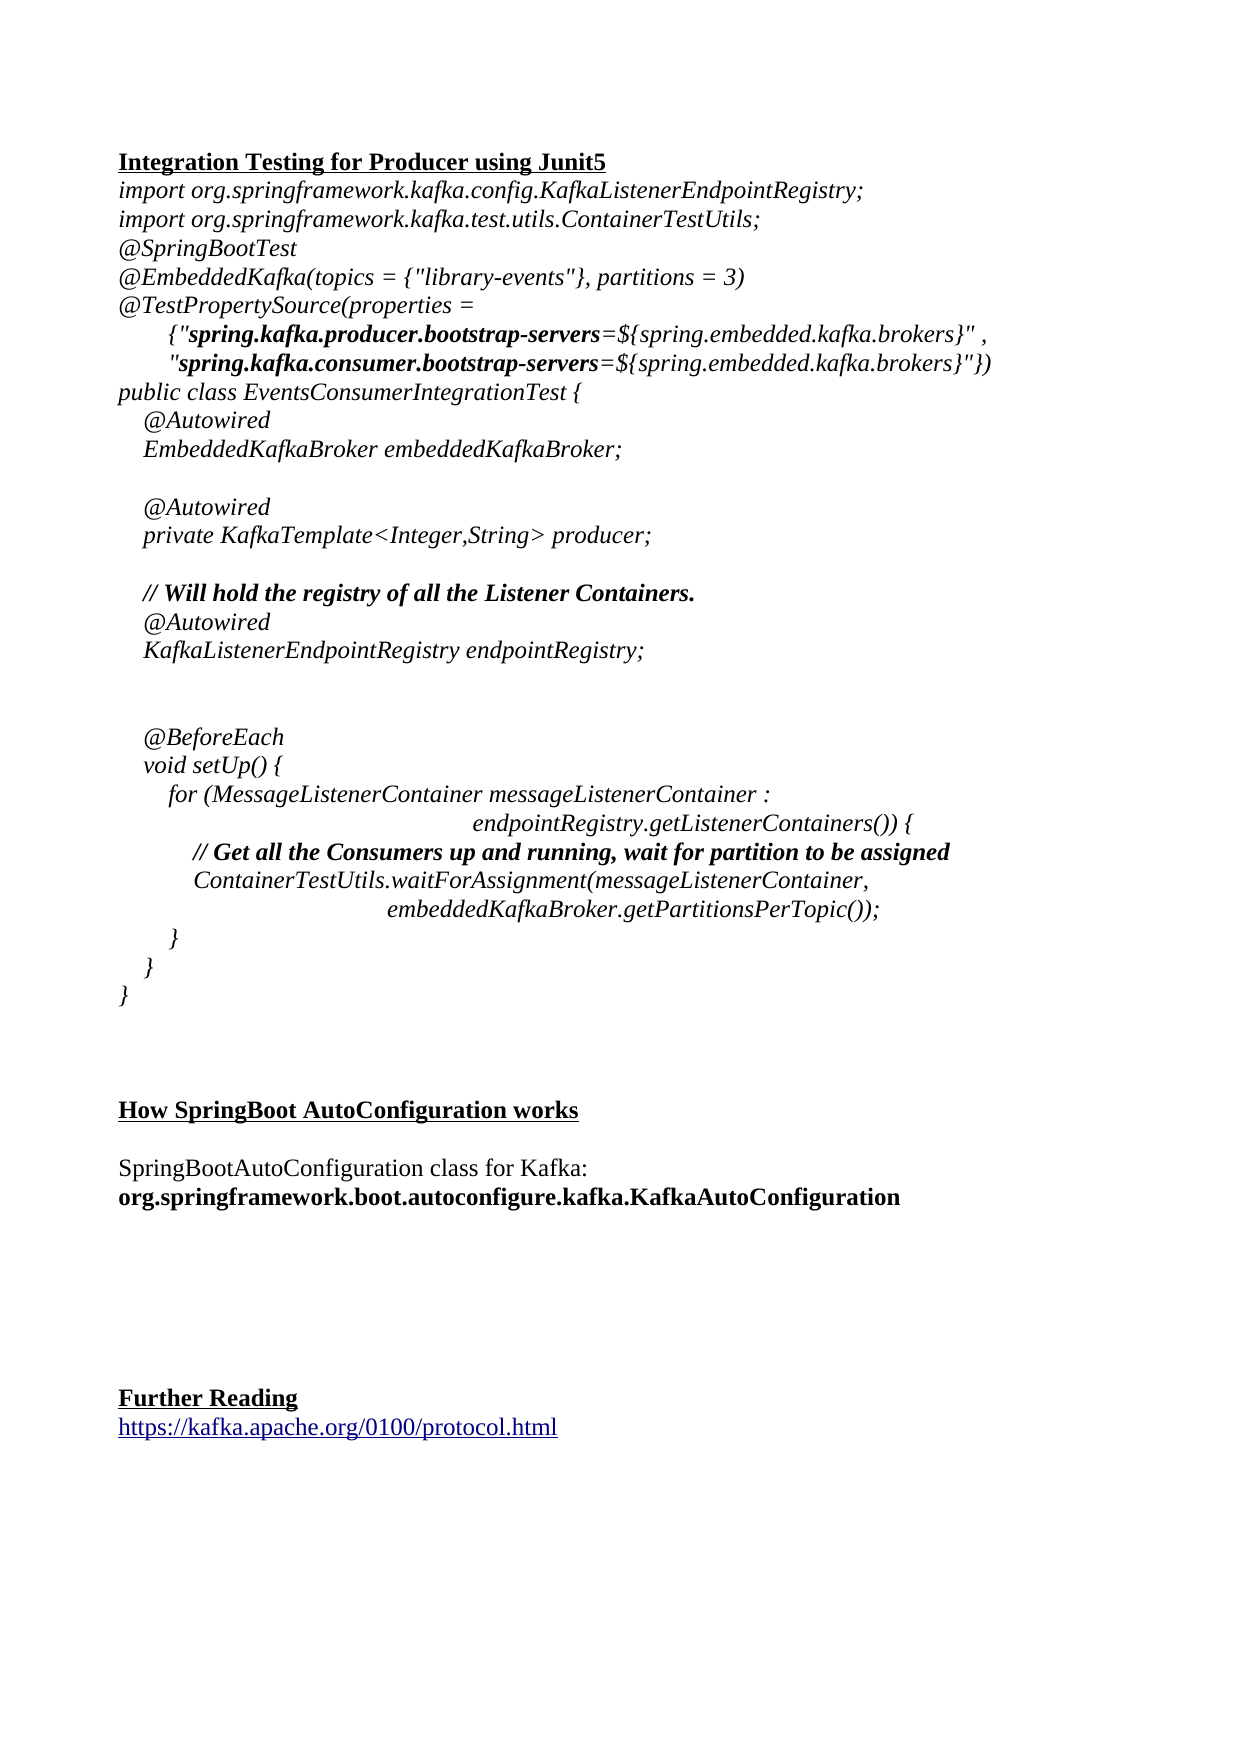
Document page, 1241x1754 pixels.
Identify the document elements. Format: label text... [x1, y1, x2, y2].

text Further Reading [118, 1383, 1122, 1412]
text @SpringBootTest [118, 233, 1122, 262]
text https://kafka.apache.org/0100/protocol.html [118, 1412, 1122, 1441]
text org.springframework.boot.autoconfigure.kafka.KafkaAutoConfiguration [118, 1182, 1122, 1211]
text @TestPropertySource(properties = [118, 291, 1122, 319]
text SpringBootAutoConfiguration class for Kafka: [118, 1153, 1122, 1182]
text EmbeddedKafkaBroker embeddedKafkaBroker; [118, 434, 1122, 463]
text } [118, 981, 1122, 1009]
text Integration Testing for Producer using Junit5 [118, 147, 1122, 176]
text // Get all the Consumers up and running, wait for partition to be assigned ContainerTestUtils.waitForAssignment(messageListenerContainer, [118, 837, 1122, 894]
text // Will hold the registry of all the Listener Containers. [118, 578, 1122, 607]
text @Autowired [118, 492, 1122, 521]
text import org.springframework.kafka.config.KafkaListenerEndpointRegistry; [118, 176, 1122, 204]
text import org.springframework.kafka.test.utils.ContainerTestUtils; [118, 204, 1122, 233]
text @Autowired [118, 406, 1122, 434]
text How SpringBoot AutoConfiguration works [118, 1096, 1122, 1124]
text "spring.kafka.consumer.bootstrap-servers=${spring.embedded.kafka.brokers}"}) [118, 348, 1122, 377]
text endpointRegistry.getListenerContainers()) { [118, 808, 1122, 837]
text private KafkaTemplate<Integer,String> producer; [118, 521, 1122, 549]
text @BeforeEach void setUp() { for (MessageListenerContainer messageListenerContainer : [118, 664, 1122, 808]
text {"spring.kafka.producer.bootstrap-servers=${spring.embedded.kafka.brokers}" , [118, 319, 1122, 348]
text public class EventsConsumerIntegrationTest { [118, 377, 1122, 406]
text embeddedKafkaBroker.getPartitionsPerTopic()); } } [118, 894, 1122, 981]
text @Autowired KafkaListenerEndpointRegistry endpointRegistry; [118, 607, 1122, 664]
text @EmbeddedKafka(topics = {"library-events"}, partitions = 3) [118, 262, 1122, 291]
